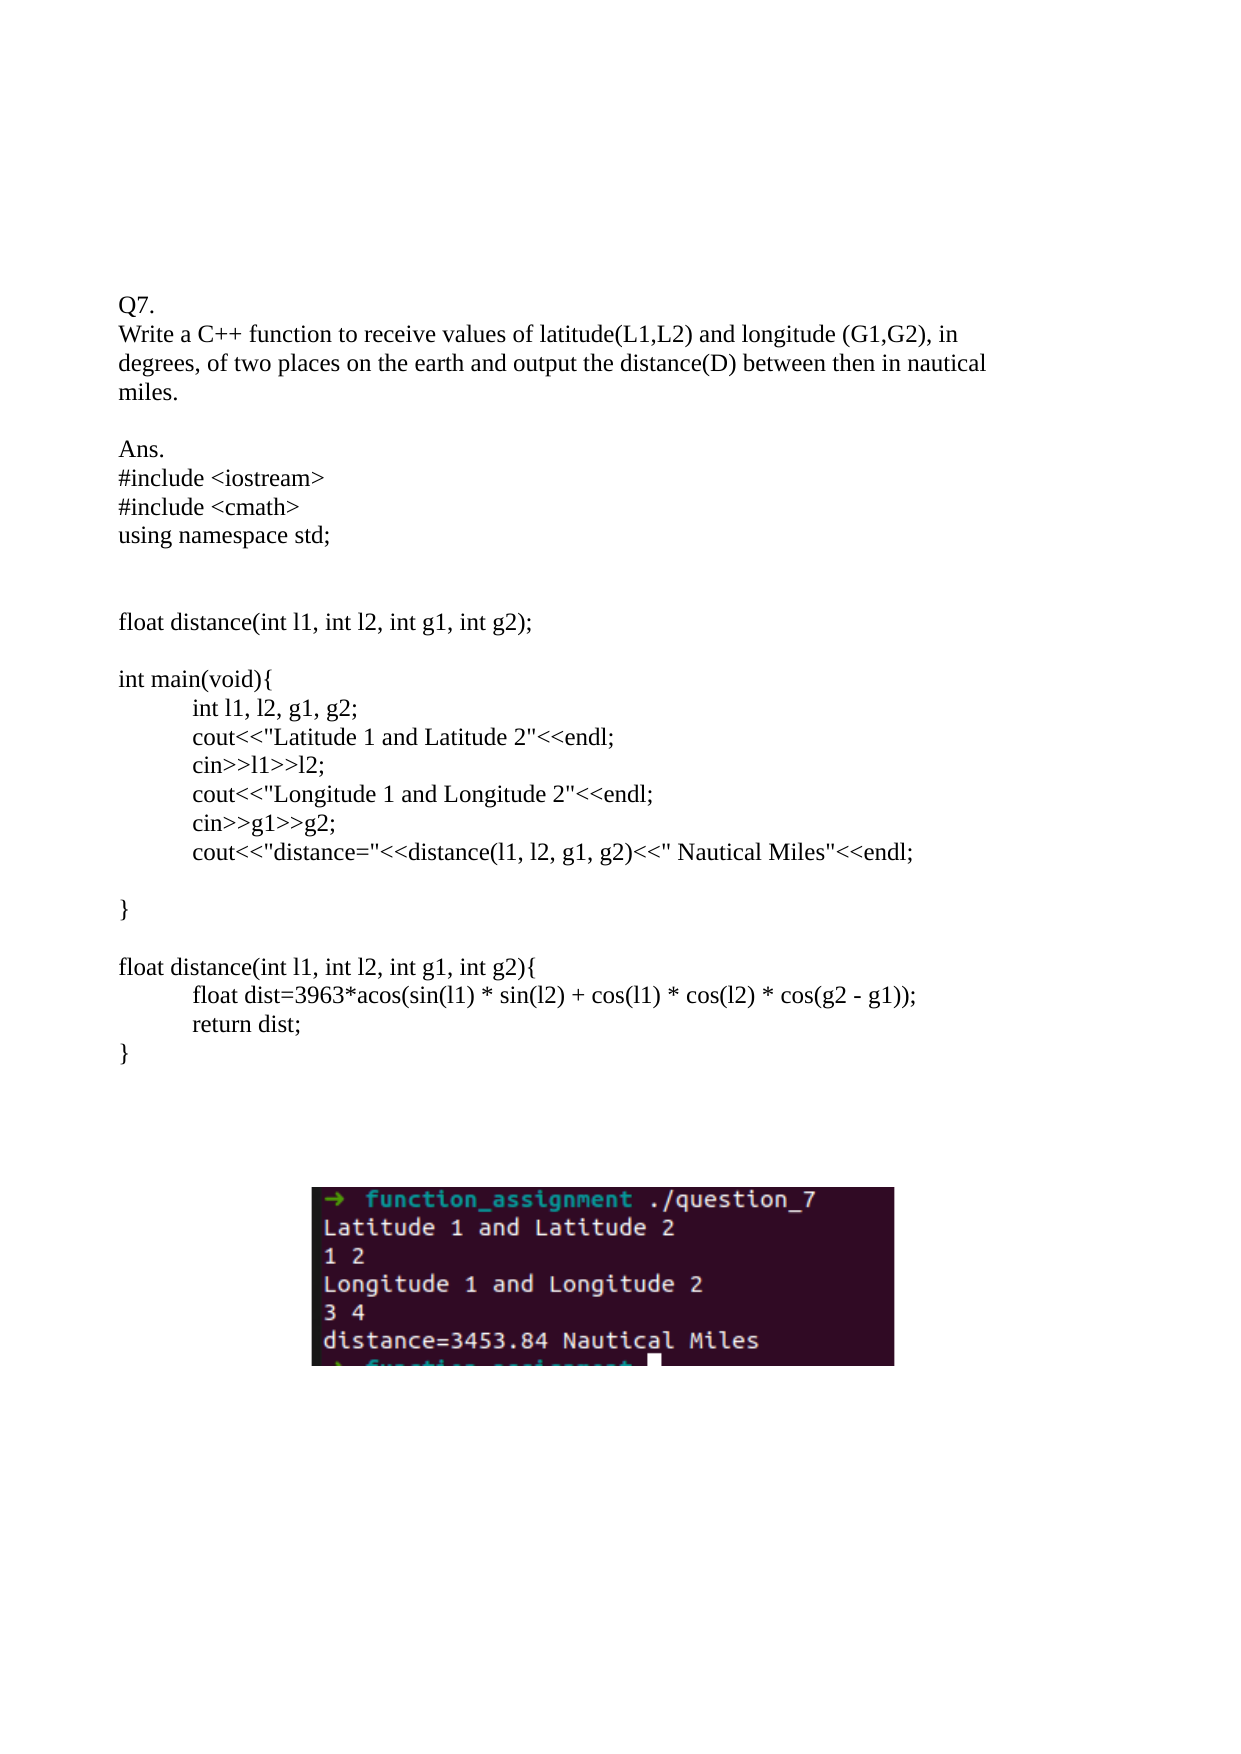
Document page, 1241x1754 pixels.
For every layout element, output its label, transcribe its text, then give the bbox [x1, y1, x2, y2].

text Write a C++ function to receive values of latitude(L1,L2) and longitude (G1,G2), in [118, 319, 1122, 348]
text int main(void){ [118, 664, 1122, 693]
text degrees, of two places on the earth and output the distance(D) between then in nautical [118, 348, 1122, 377]
text return dist; [118, 1009, 1122, 1038]
text cin>>l1>>l2; [118, 751, 1122, 779]
text using namespace std; [118, 521, 1122, 549]
text #include <iostream> [118, 463, 1122, 492]
text miles. [118, 377, 1122, 406]
text Q7. [118, 291, 1122, 319]
text } [118, 894, 1122, 923]
text cout<<"distance="<<distance(l1, l2, g1, g2)<<" Nautical Miles"<<endl; [118, 837, 1122, 866]
text cout<<"Longitude 1 and Longitude 2"<<endl; [118, 779, 1122, 808]
text cout<<"Latitude 1 and Latitude 2"<<endl; [118, 722, 1122, 751]
picture [311, 1187, 895, 1366]
text float dist=3963*acos(sin(l1) * sin(l2) + cos(l1) * cos(l2) * cos(g2 - g1)); [118, 981, 1122, 1009]
text float distance(int l1, int l2, int g1, int g2){ [118, 952, 1122, 981]
text } [118, 1038, 1122, 1067]
text int l1, l2, g1, g2; [118, 693, 1122, 722]
text float distance(int l1, int l2, int g1, int g2); [118, 607, 1122, 636]
text cin>>g1>>g2; [118, 808, 1122, 837]
text Ans. [118, 434, 1122, 463]
text #include <cmath> [118, 492, 1122, 521]
